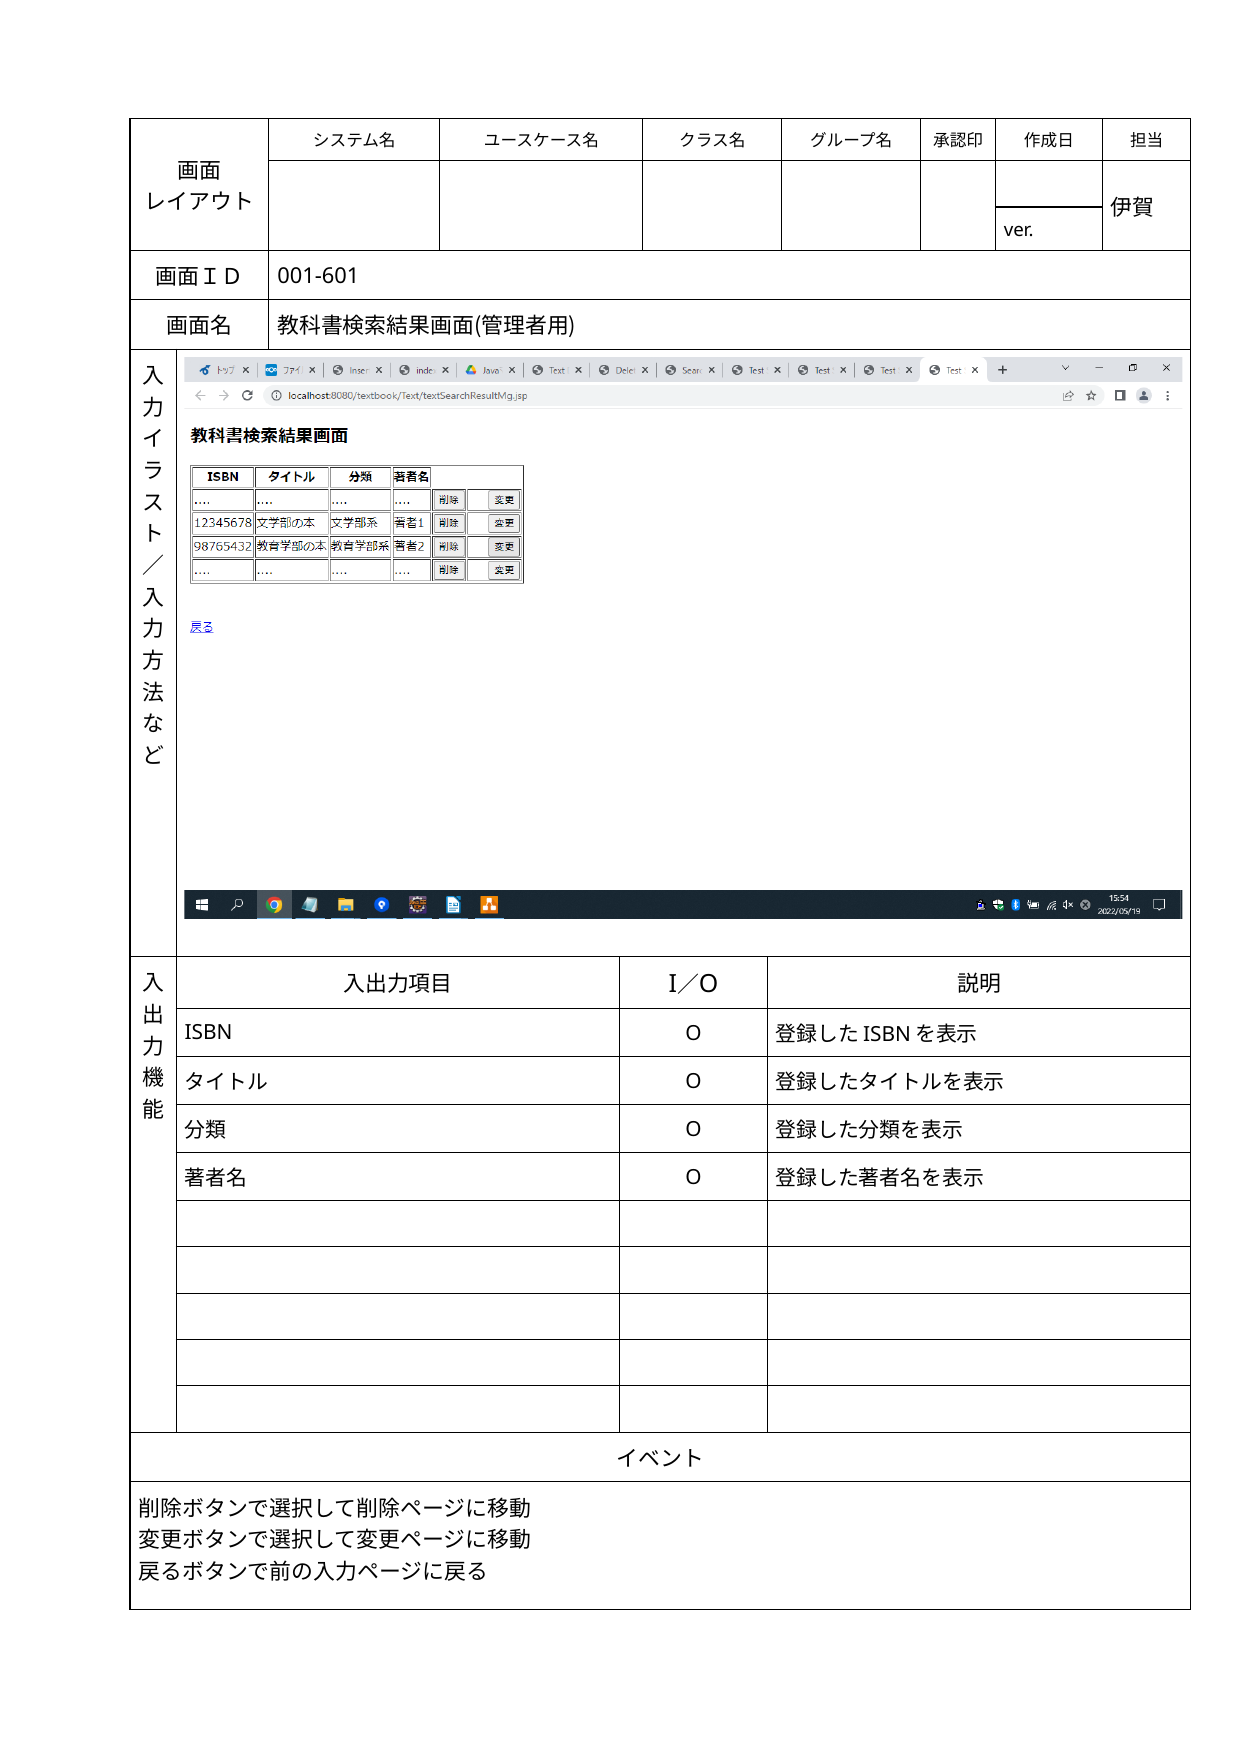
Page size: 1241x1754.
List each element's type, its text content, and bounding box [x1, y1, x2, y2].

table_header グループ名 [782, 119, 920, 160]
picture [184, 357, 1183, 919]
table_cell [620, 1386, 767, 1432]
table_header 作成日 [996, 119, 1102, 160]
table_header ユースケース名 [440, 119, 642, 160]
table_cell I／O [620, 957, 767, 1008]
table_cell [177, 1247, 619, 1292]
table_cell [768, 1386, 1190, 1432]
table_cell [921, 161, 995, 250]
table_cell 001-601 [269, 251, 1190, 299]
table_cell 登録した著者名を表示 [768, 1153, 1190, 1199]
table_cell 入力イラスト／入力方法など [131, 350, 176, 956]
table_cell ISBN [177, 1009, 619, 1056]
table_cell 削除ボタンで選択して削除ページに移動 変更ボタンで選択して変更ページに移動 戻るボタンで前の入力ページに戻る [131, 1482, 1190, 1609]
table_cell [996, 161, 1102, 206]
table_cell [620, 1294, 767, 1339]
table_cell 著者名 [177, 1153, 619, 1199]
table_cell [768, 1340, 1190, 1385]
table_cell [782, 161, 920, 250]
table_cell [177, 350, 1190, 956]
table_cell [768, 1294, 1190, 1339]
table_cell ver. [996, 208, 1102, 250]
table_cell [620, 1247, 767, 1292]
table_header システム名 [269, 119, 439, 160]
table_cell 登録した分類を表示 [768, 1105, 1190, 1152]
table_cell 説明 [768, 957, 1190, 1008]
table_header 担当 [1103, 119, 1190, 160]
table_cell 分類 [177, 1105, 619, 1152]
table_header 承認印 [921, 119, 995, 160]
table_cell O [620, 1153, 767, 1199]
table_cell [620, 1201, 767, 1246]
table_cell O [620, 1009, 767, 1056]
table_cell [177, 1386, 619, 1432]
table_cell [177, 1201, 619, 1246]
table_cell 登録したタイトルを表示 [768, 1057, 1190, 1104]
table_cell 画面名 [131, 300, 268, 348]
table_header 画面 レイアウト [131, 119, 268, 250]
table_cell 入出力項目 [177, 957, 619, 1008]
table_cell イベント [131, 1433, 1190, 1481]
table_cell O [620, 1105, 767, 1152]
table_cell 登録したISBNを表示 [768, 1009, 1190, 1056]
table_cell 入出力機能 [131, 957, 176, 1432]
table_cell O [620, 1057, 767, 1104]
table_cell [643, 161, 781, 250]
table_cell [177, 1340, 619, 1385]
table_cell タイトル [177, 1057, 619, 1104]
table_header クラス名 [643, 119, 781, 160]
table_cell 教科書検索結果画面(管理者用) [269, 300, 1190, 348]
table_cell 画面ＩＤ [131, 251, 268, 299]
table_cell [768, 1247, 1190, 1292]
table_cell 伊賀 [1103, 161, 1190, 250]
table_cell [620, 1340, 767, 1385]
table_cell [768, 1201, 1190, 1246]
table_cell [269, 161, 439, 250]
table_cell [440, 161, 642, 250]
table_cell [177, 1294, 619, 1339]
